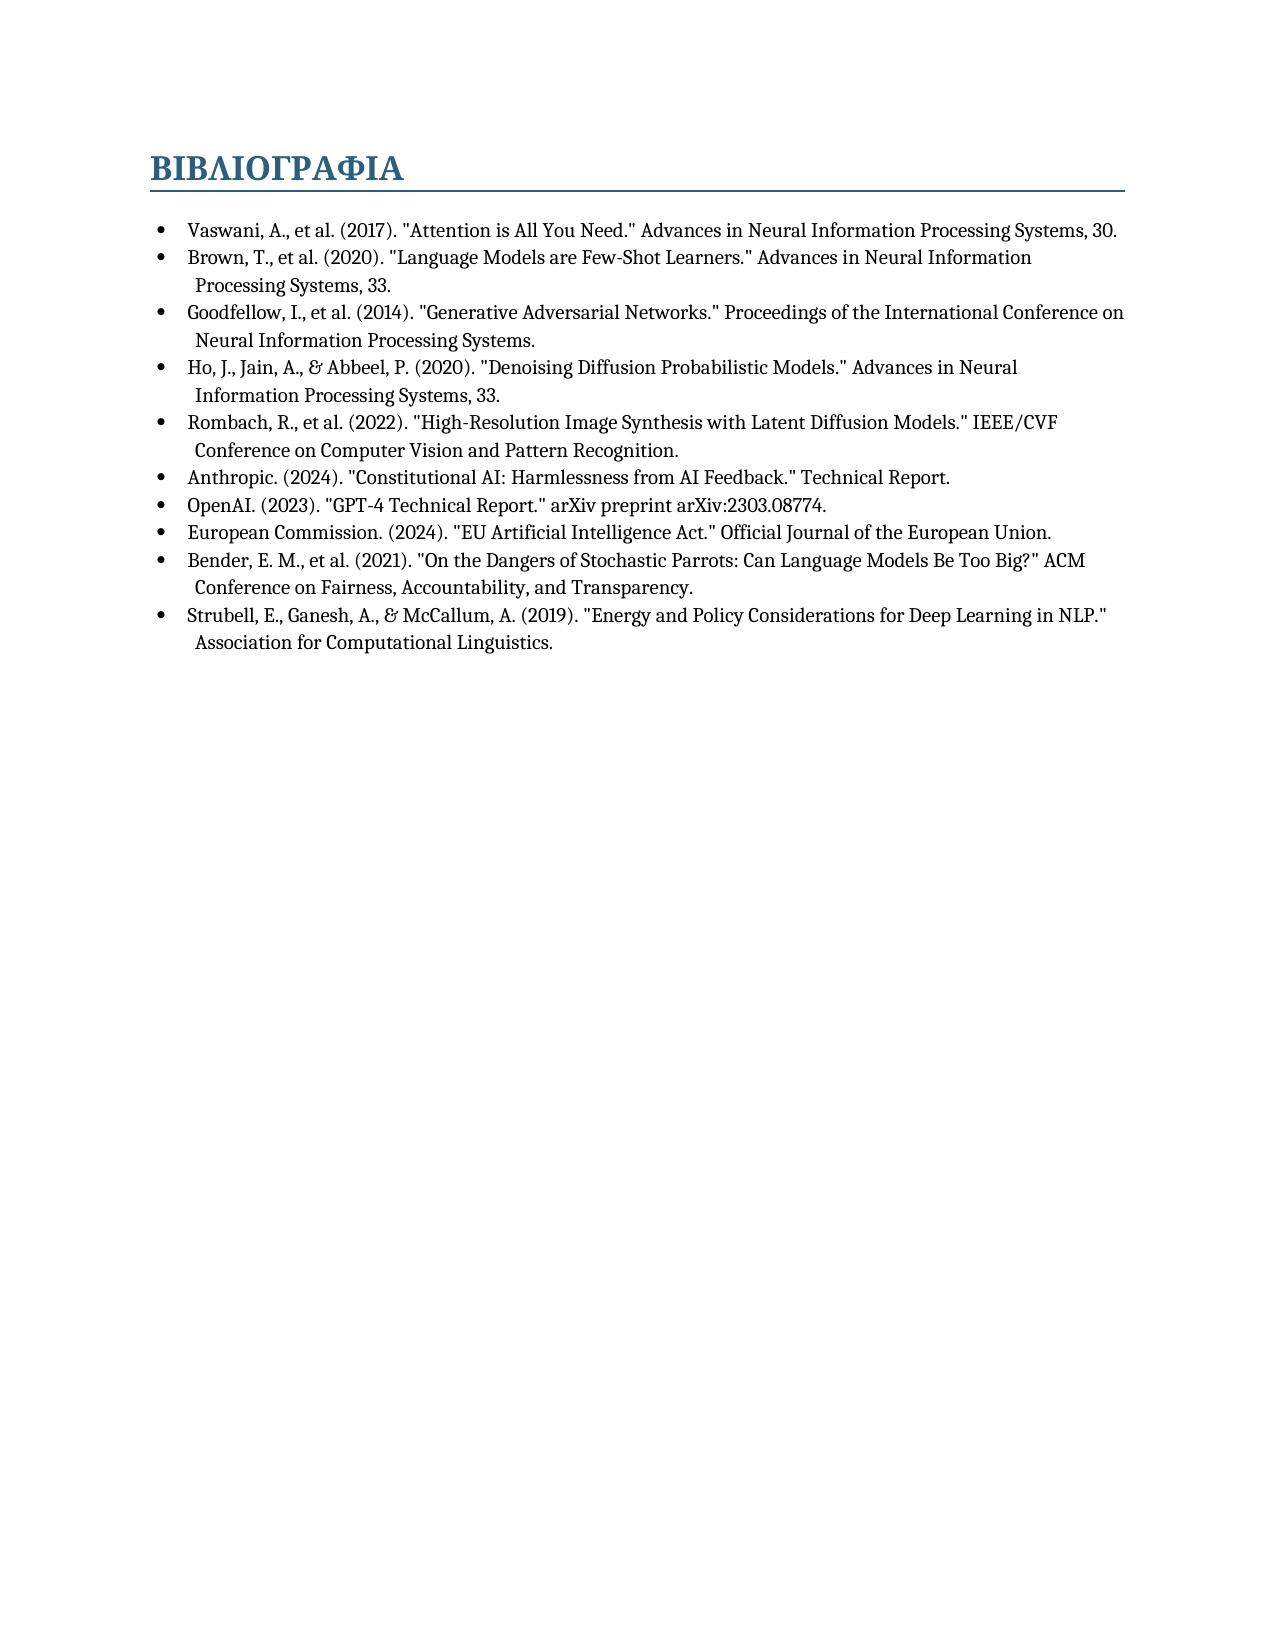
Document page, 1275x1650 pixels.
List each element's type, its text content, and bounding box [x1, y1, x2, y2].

list Vaswani, A., et al. (2017). "Attention is All You Need." Advances in Neural Information Processing Systems, 30. [157, 218, 1125, 242]
list European Commission. (2024). "EU Artificial Intelligence Act." Official Journal of the European Union. [157, 521, 1125, 545]
list Goodfellow, I., et al. (2014). "Generative Adversarial Networks." Proceedings of the International Conference on Neural Information Processing Systems. [157, 301, 1125, 352]
list Anthropic. (2024). "Constitutional AI: Harmlessness from AI Feedback." Technical Report. [157, 466, 1125, 490]
list OpenAI. (2023). "GPT-4 Technical Report." arXiv preprint arXiv:2303.08774. [157, 493, 1125, 517]
list Rombach, R., et al. (2022). "High-Resolution Image Synthesis with Latent Diffusion Models." IEEE/CVF Conference on Computer Vision and Pattern Recognition. [157, 411, 1125, 462]
text ΒΙΒΛΙΟΓΡΑΦΙΑ [150, 150, 1125, 190]
list Bender, E. M., et al. (2021). "On the Dangers of Stochastic Parrots: Can Language Models Be Too Big?" ACM Conference on Fairness, Accountability, and Transparency. [157, 548, 1125, 600]
list Ho, J., Jain, A., & Abbeel, P. (2020). "Denoising Diffusion Probabilistic Models." Advances in Neural Information Processing Systems, 33. [157, 356, 1125, 407]
list Brown, T., et al. (2020). "Language Models are Few-Shot Learners." Advances in Neural Information Processing Systems, 33. [157, 246, 1125, 297]
list Strubell, E., Ganesh, A., & McCallum, A. (2019). "Energy and Policy Considerations for Deep Learning in NLP." Association for Computational Linguistics. [157, 603, 1125, 655]
